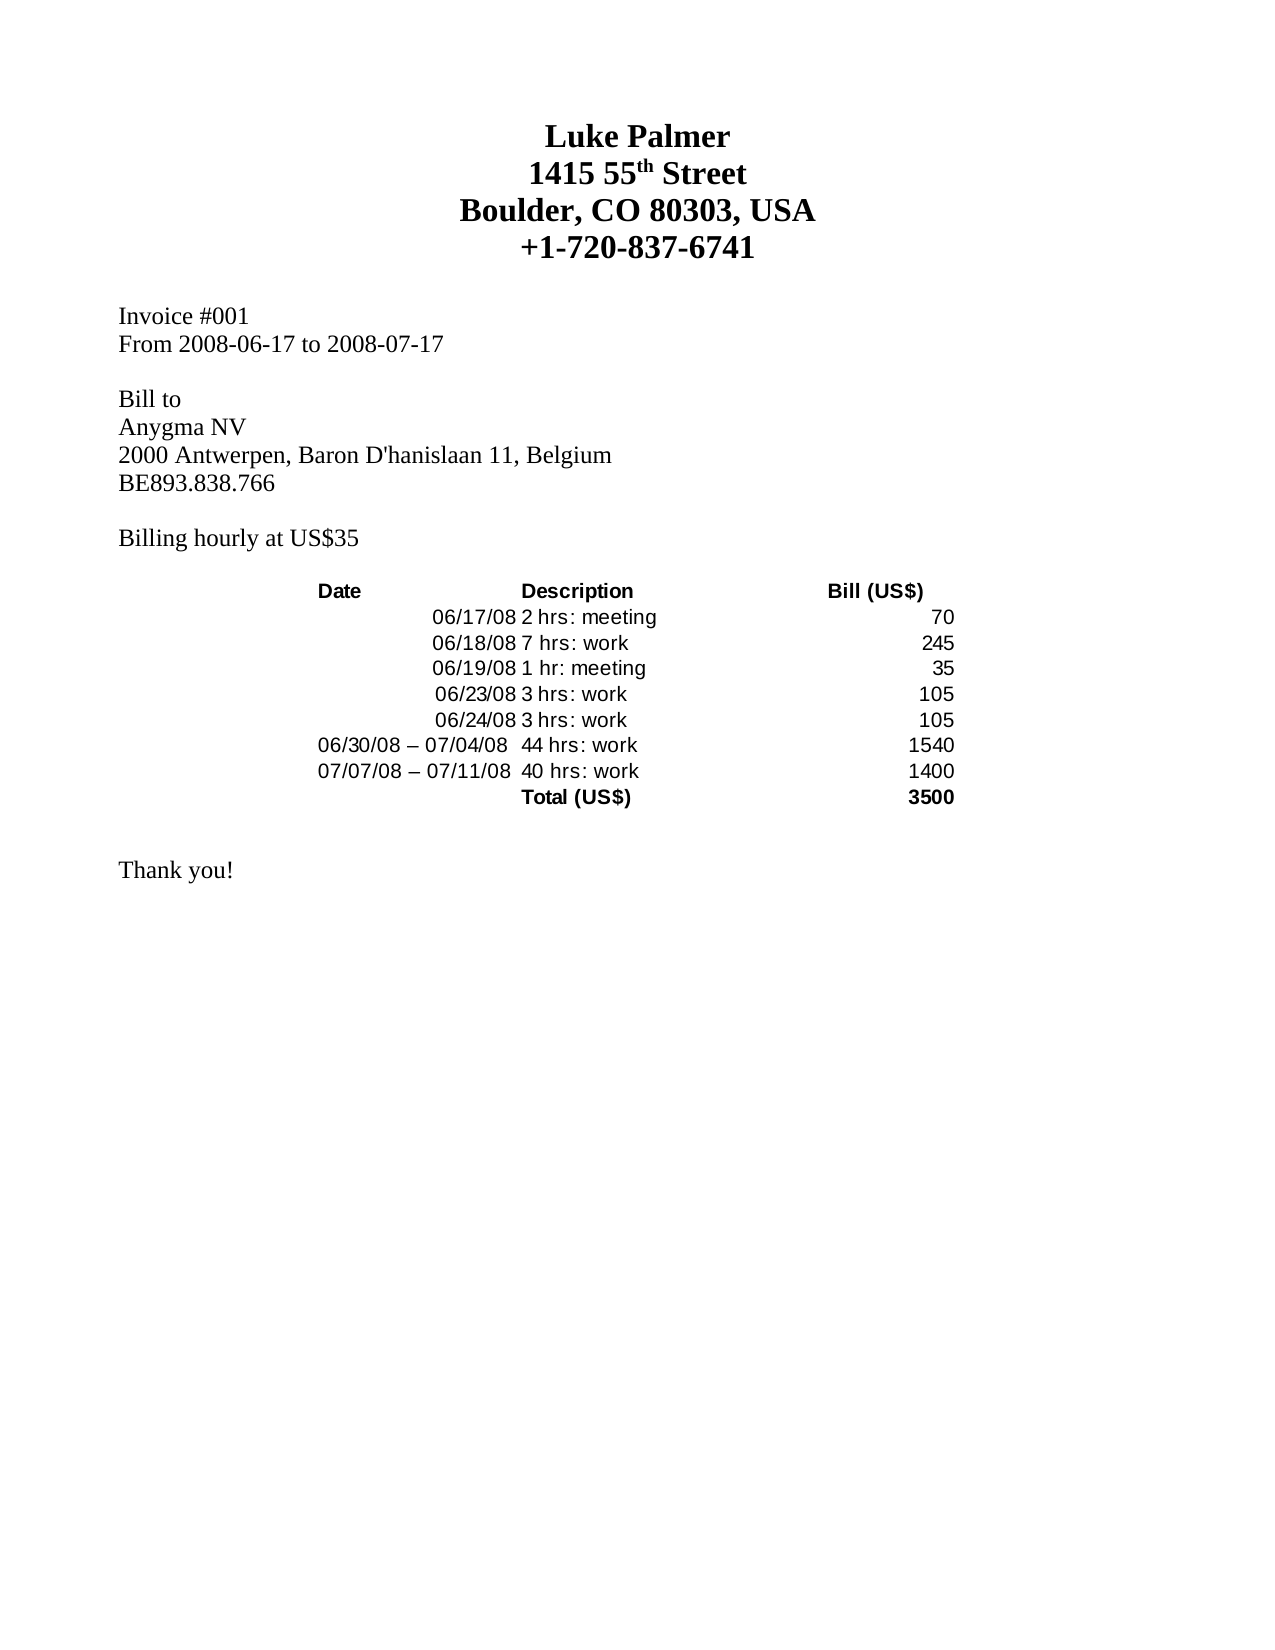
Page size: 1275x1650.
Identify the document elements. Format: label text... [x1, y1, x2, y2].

text Boulder, CO 80303, USA [118, 192, 1157, 229]
text Invoice #001 [118, 302, 1157, 330]
text Luke Palmer [118, 118, 1157, 155]
text Anygma NV [118, 413, 1157, 441]
text BE893.838.766 [118, 469, 1157, 496]
text Billing hourly at US$35 [118, 524, 1157, 552]
text From 2008-06-17 to 2008-07-17 [118, 330, 1157, 358]
text 2000 Antwerpen, Baron D'hanislaan 11, Belgium [118, 441, 1157, 469]
text Bill to [118, 386, 1157, 413]
text Thank you! [118, 857, 1157, 884]
text 1415 55th Street [118, 155, 1157, 192]
text +1-720-837-6741 [118, 229, 1157, 266]
